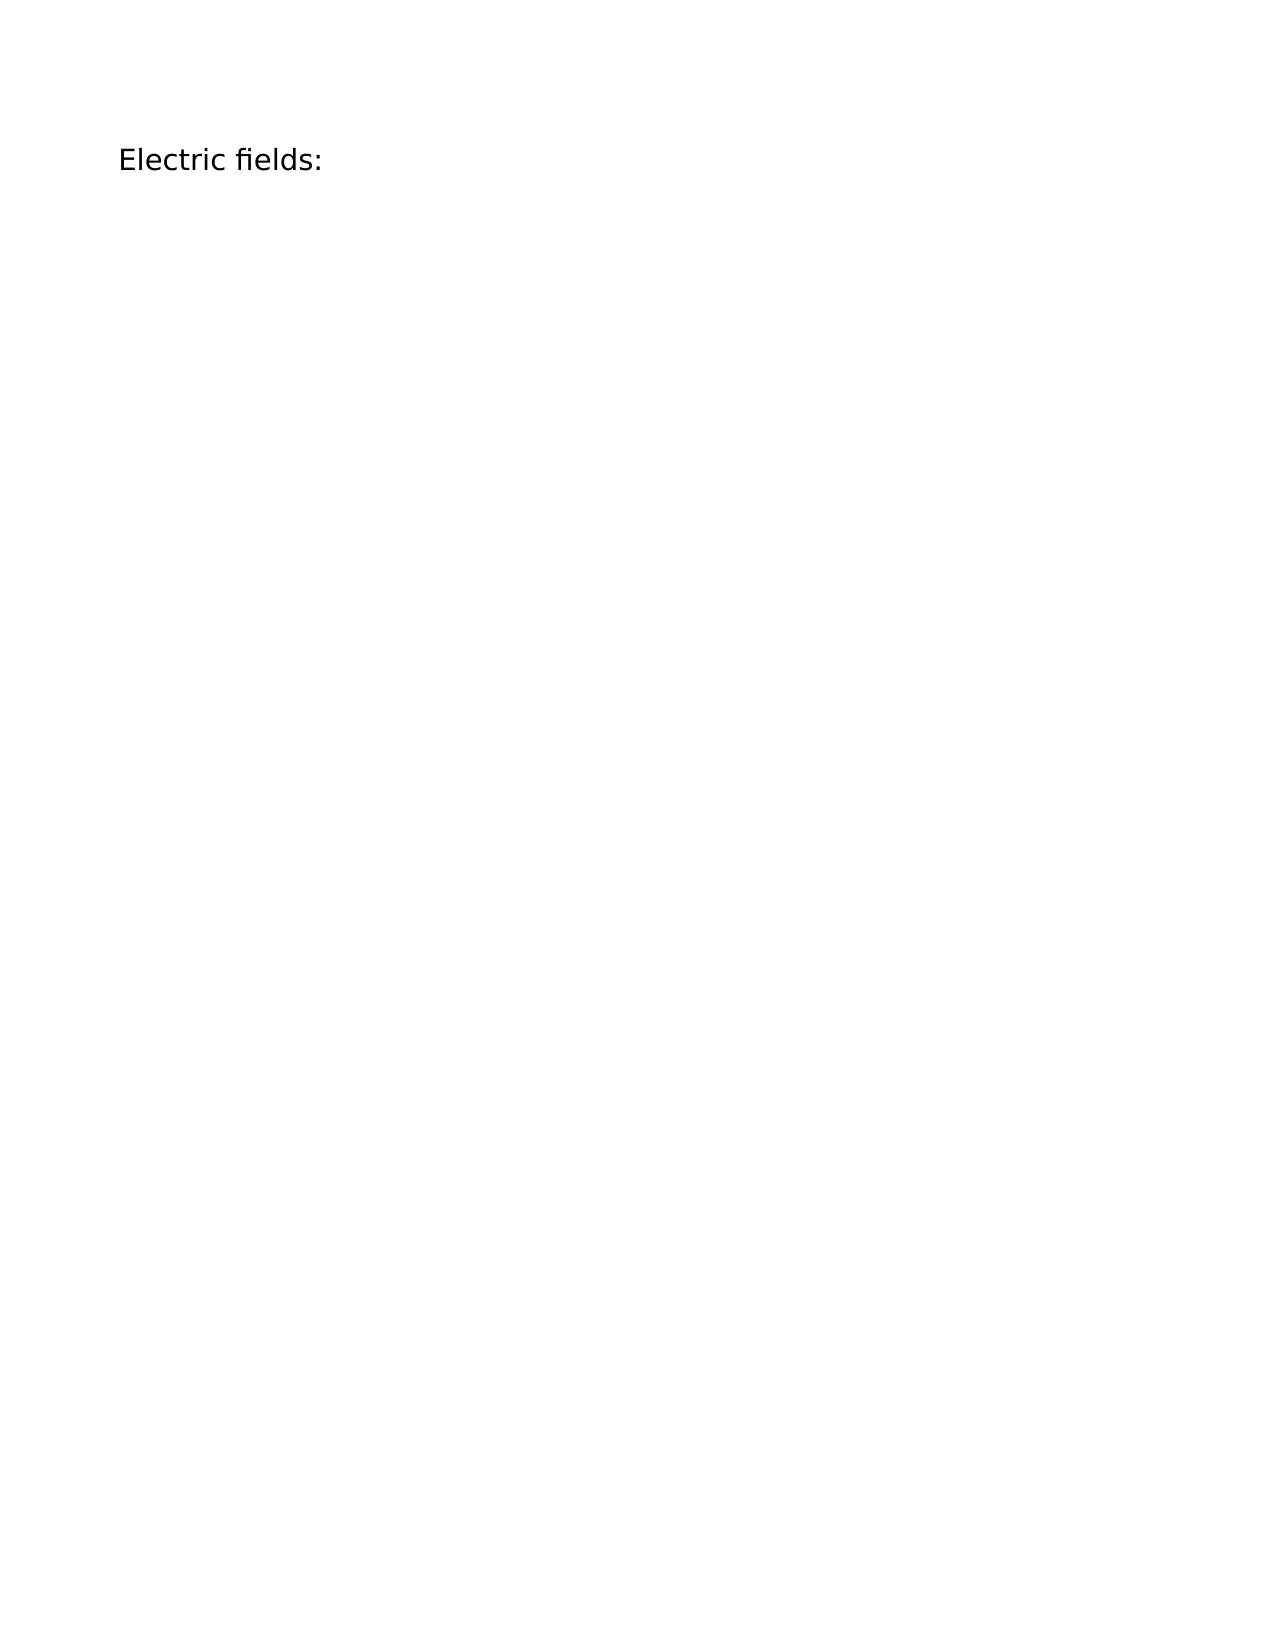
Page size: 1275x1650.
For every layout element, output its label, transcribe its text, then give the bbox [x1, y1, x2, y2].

subtitle Electric fields: [118, 143, 1157, 177]
